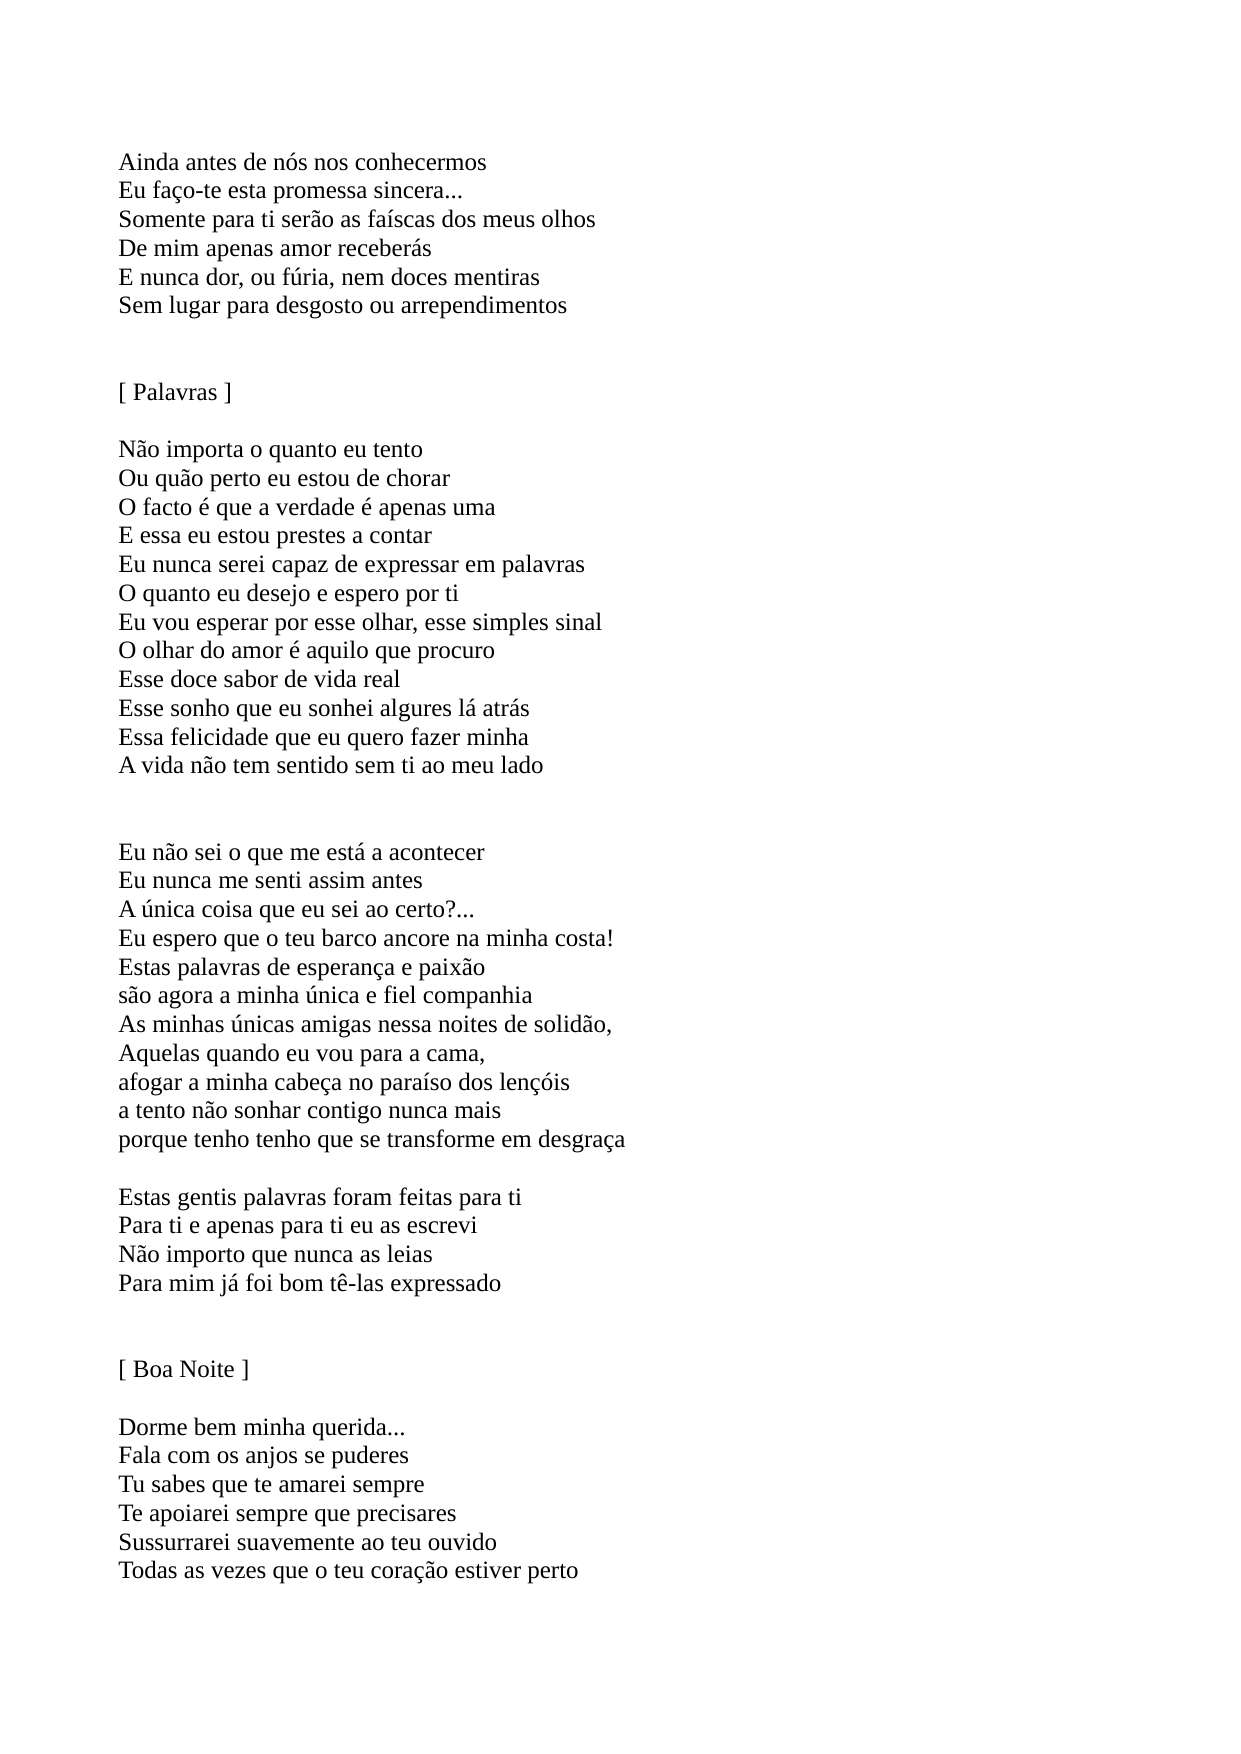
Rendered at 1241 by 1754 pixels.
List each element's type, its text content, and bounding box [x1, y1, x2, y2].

text Dorme bem minha querida... [118, 1412, 1122, 1441]
text Estas gentis palavras foram feitas para ti [118, 1182, 1122, 1211]
text Eu não sei o que me está a acontecer [118, 837, 1122, 866]
text O facto é que a verdade é apenas uma [118, 492, 1122, 521]
text Ou quão perto eu estou de chorar [118, 463, 1122, 492]
text De mim apenas amor receberás [118, 233, 1122, 262]
text Não importo que nunca as leias [118, 1239, 1122, 1268]
text [ Palavras ] [118, 377, 1122, 406]
text [ Boa Noite ] [118, 1354, 1122, 1383]
text Eu nunca me senti assim antes [118, 866, 1122, 894]
text Esse sonho que eu sonhei algures lá atrás [118, 693, 1122, 722]
text Não importa o quanto eu tento [118, 434, 1122, 463]
text a tento não sonhar contigo nunca mais [118, 1096, 1122, 1124]
text Estas palavras de esperança e paixão [118, 952, 1122, 981]
text Sem lugar para desgosto ou arrependimentos [118, 291, 1122, 319]
text Essa felicidade que eu quero fazer minha [118, 722, 1122, 751]
text E essa eu estou prestes a contar [118, 521, 1122, 549]
text Eu vou esperar por esse olhar, esse simples sinal [118, 607, 1122, 636]
text Somente para ti serão as faíscas dos meus olhos [118, 204, 1122, 233]
text Para ti e apenas para ti eu as escrevi [118, 1211, 1122, 1239]
text afogar a minha cabeça no paraíso dos lençóis [118, 1067, 1122, 1096]
text Para mim já foi bom tê-las expressado [118, 1268, 1122, 1297]
text Todas as vezes que o teu coração estiver perto [118, 1556, 1122, 1584]
text Eu nunca serei capaz de expressar em palavras [118, 549, 1122, 578]
text Eu espero que o teu barco ancore na minha costa! [118, 923, 1122, 952]
text porque tenho tenho que se transforme em desgraça [118, 1124, 1122, 1153]
text são agora a minha única e fiel companhia [118, 981, 1122, 1009]
text As minhas únicas amigas nessa noites de solidão, [118, 1009, 1122, 1038]
text Sussurrarei suavemente ao teu ouvido [118, 1527, 1122, 1556]
text Te apoiarei sempre que precisares [118, 1498, 1122, 1527]
text A única coisa que eu sei ao certo?... [118, 894, 1122, 923]
text Aquelas quando eu vou para a cama, [118, 1038, 1122, 1067]
text O quanto eu desejo e espero por ti [118, 578, 1122, 607]
text Tu sabes que te amarei sempre [118, 1469, 1122, 1498]
text O olhar do amor é aquilo que procuro [118, 636, 1122, 664]
text Fala com os anjos se puderes [118, 1441, 1122, 1469]
text Esse doce sabor de vida real [118, 664, 1122, 693]
text A vida não tem sentido sem ti ao meu lado [118, 751, 1122, 779]
text Eu faço-te esta promessa sincera... [118, 176, 1122, 204]
text Ainda antes de nós nos conhecermos [118, 147, 1122, 176]
text E nunca dor, ou fúria, nem doces mentiras [118, 262, 1122, 291]
